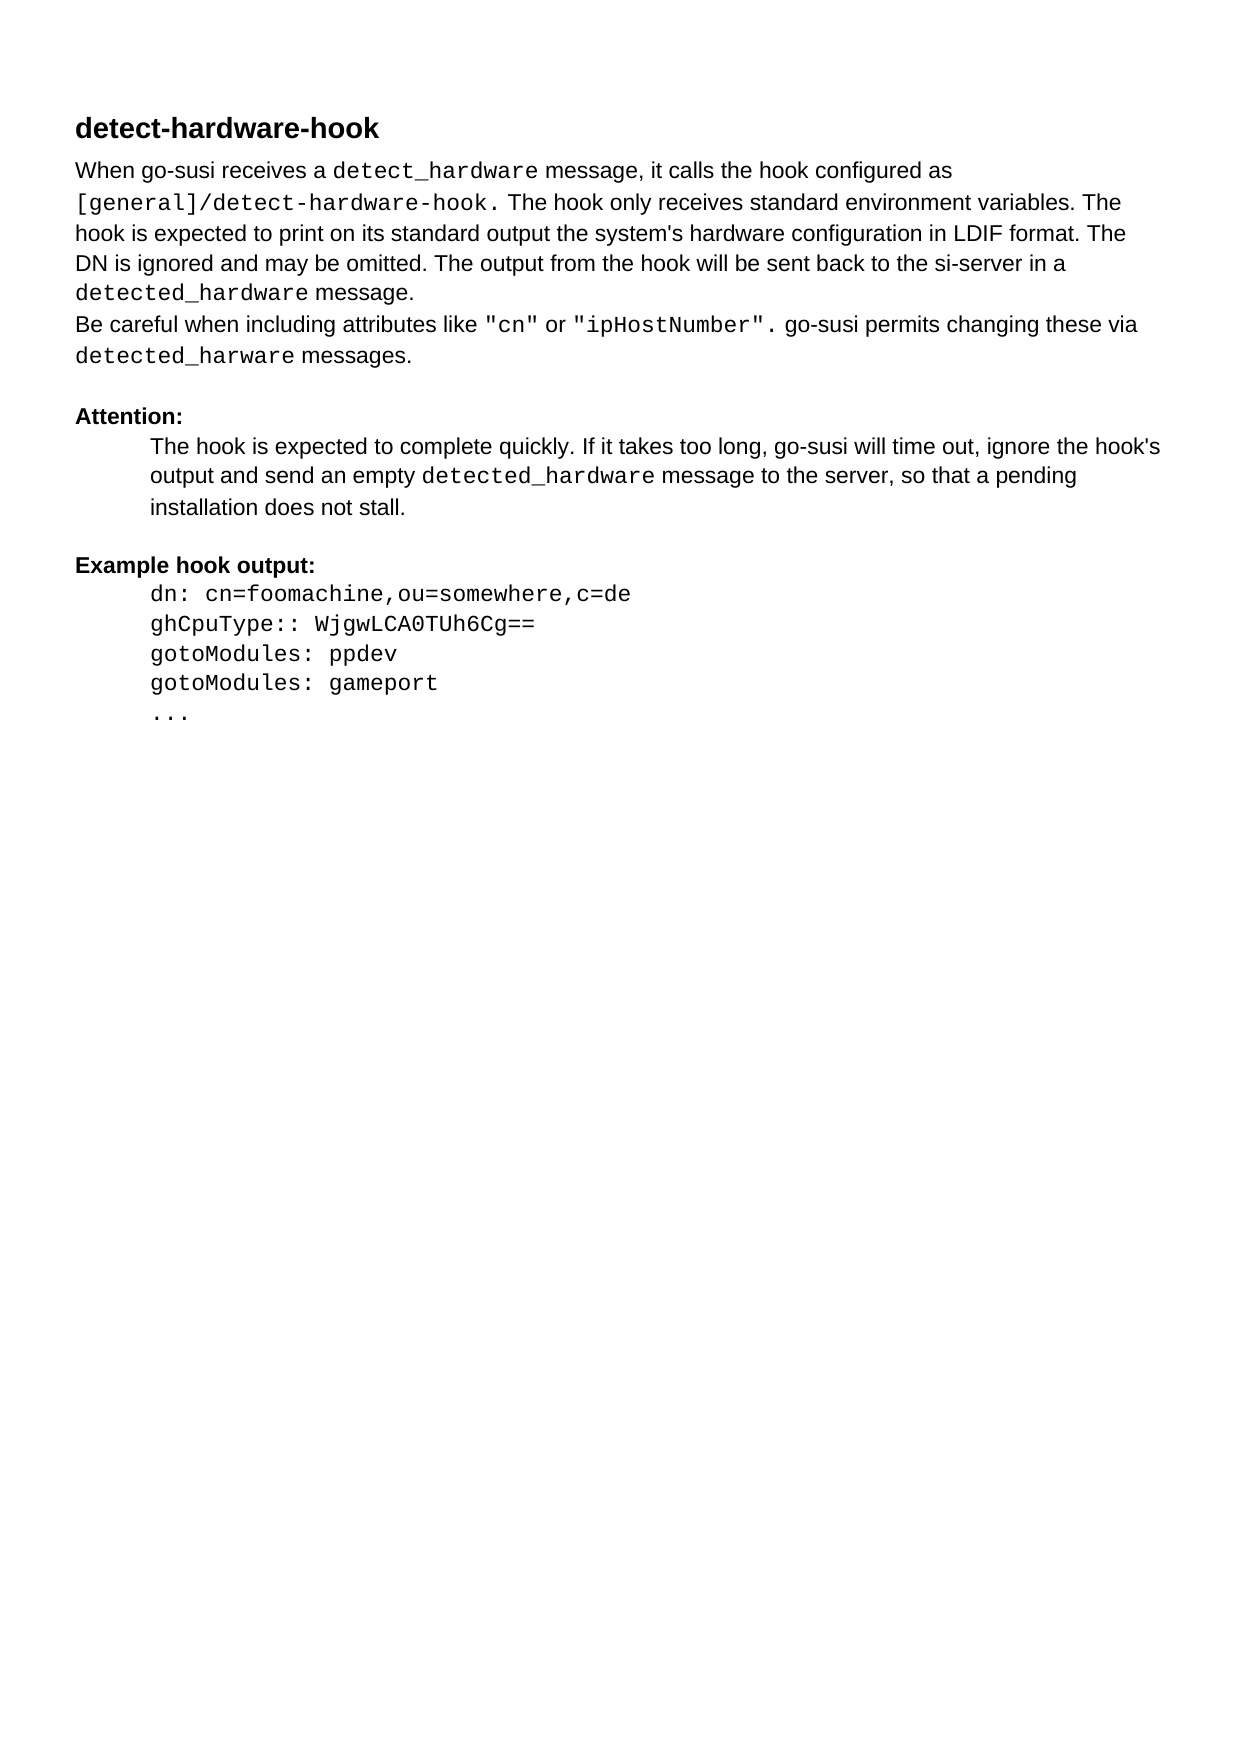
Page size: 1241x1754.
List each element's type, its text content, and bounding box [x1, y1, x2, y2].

text ghCpuType:: WjgwLCA0TUh6Cg== [150, 612, 1165, 638]
text When go-susi receives a detect_hardware message, it calls the hook configured as [general]/detect-hardware-hook. The hook only receives standard environment variables. The hook is expected to print on its standard output the system's hardware configuration in LDIF format. The DN is ignored and may be omitted. The output from the hook will be sent back to the si-server in a detected_hardware message. [75, 158, 1165, 307]
text ... [150, 702, 1165, 727]
text gotoModules: gameport [150, 672, 1165, 698]
text Attention: [75, 404, 1165, 430]
text gotoModules: ppdev [150, 642, 1165, 668]
subtitle detect-hardware-hook [75, 112, 1165, 145]
text Example hook output: [75, 553, 1165, 579]
text Be careful when including attributes like "cn" or "ipHostNumber". go-susi permits changing these via detected_harware messages. [75, 312, 1165, 371]
text dn: cn=foomachine,ou=somewhere,c=de [150, 582, 1165, 608]
text The hook is expected to complete quickly. If it takes too long, go-susi will time out, ignore the hook's output and send an empty detected_hardware message to the server, so that a pending installation does not stall. [150, 433, 1165, 520]
